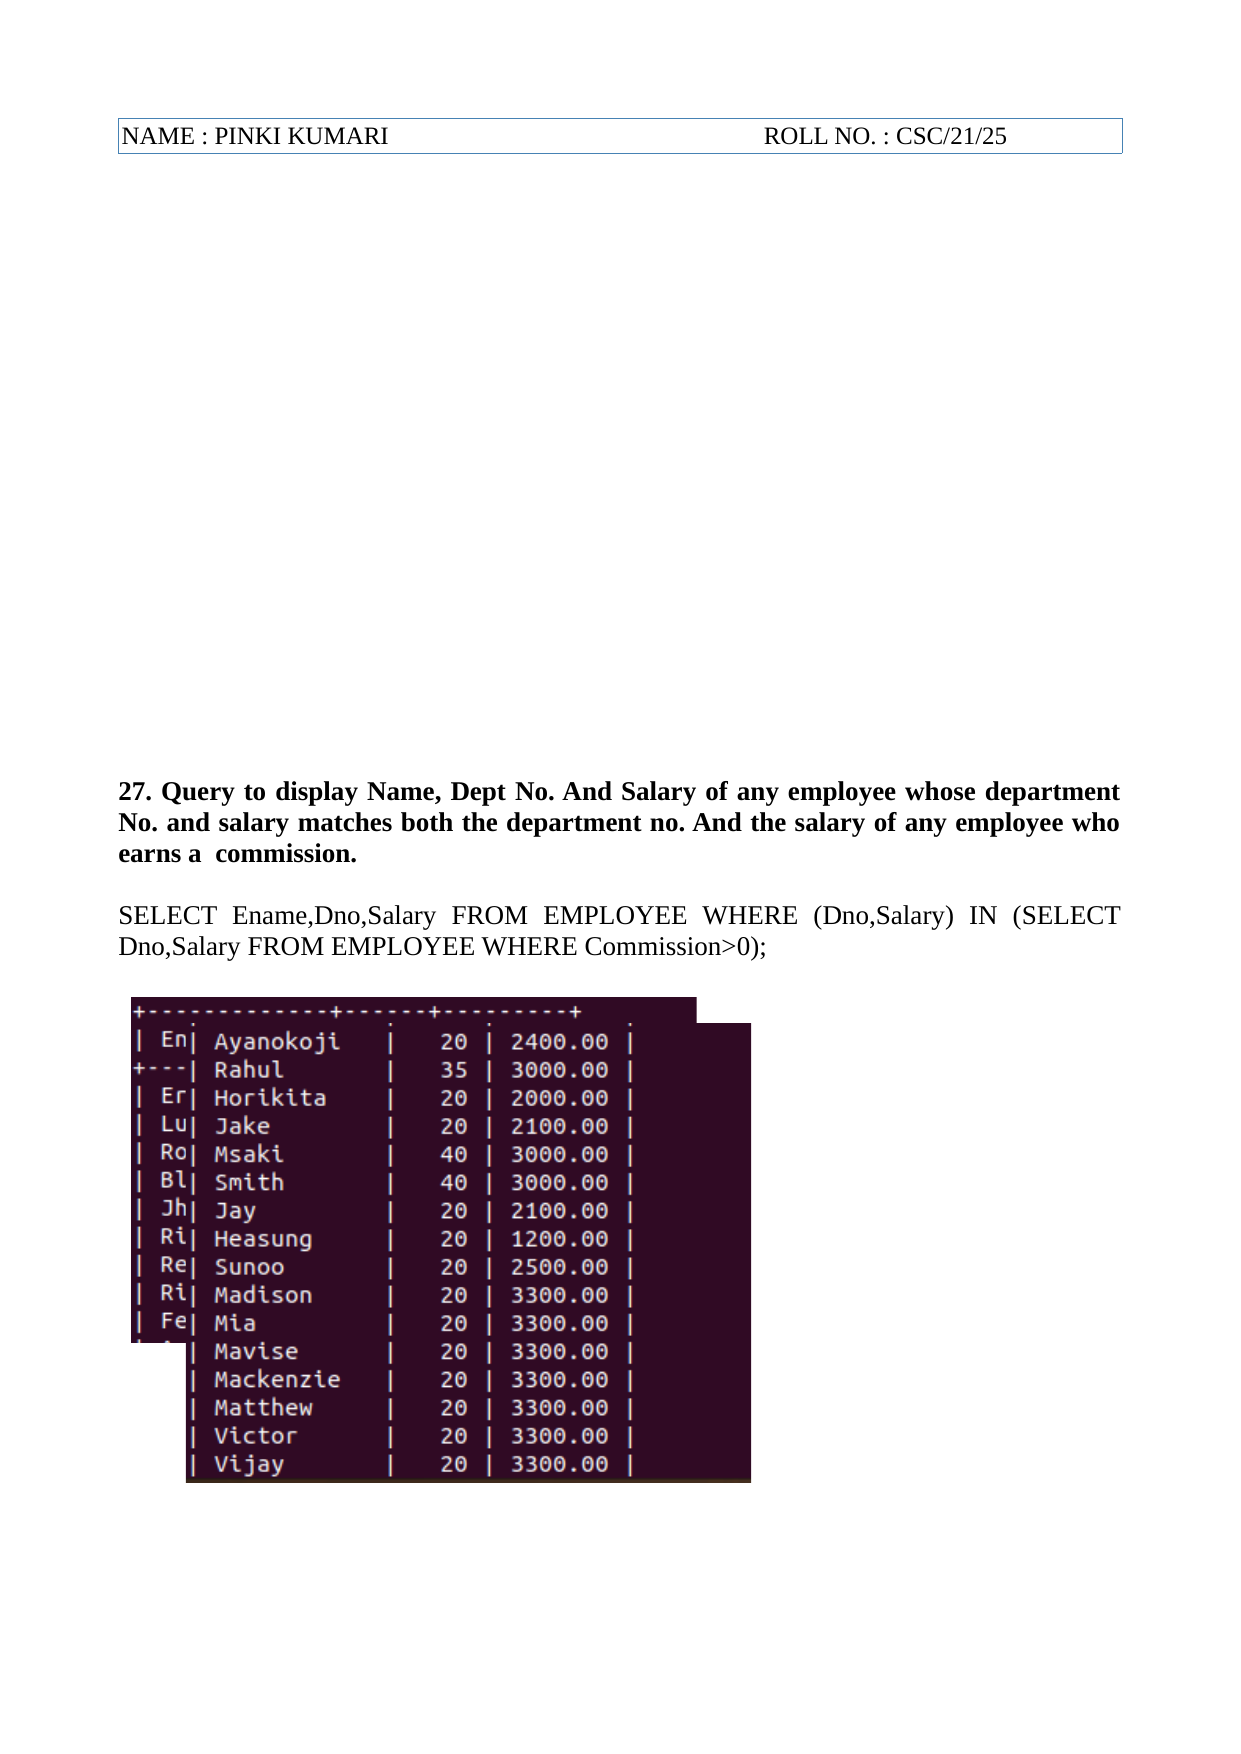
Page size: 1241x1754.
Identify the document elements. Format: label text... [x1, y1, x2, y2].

text 27. Query to display Name, Dept No. And Salary of any employee whose department No. and salary matches both the department no. And the salary of any employee who earns a commission. [118, 774, 1122, 868]
text SELECT Ename,Dno,Salary FROM EMPLOYEE WHERE (Dno,Salary) IN (SELECT Dno,Salary FROM EMPLOYEE WHERE Commission>0); [118, 868, 1122, 961]
picture [131, 997, 752, 1483]
